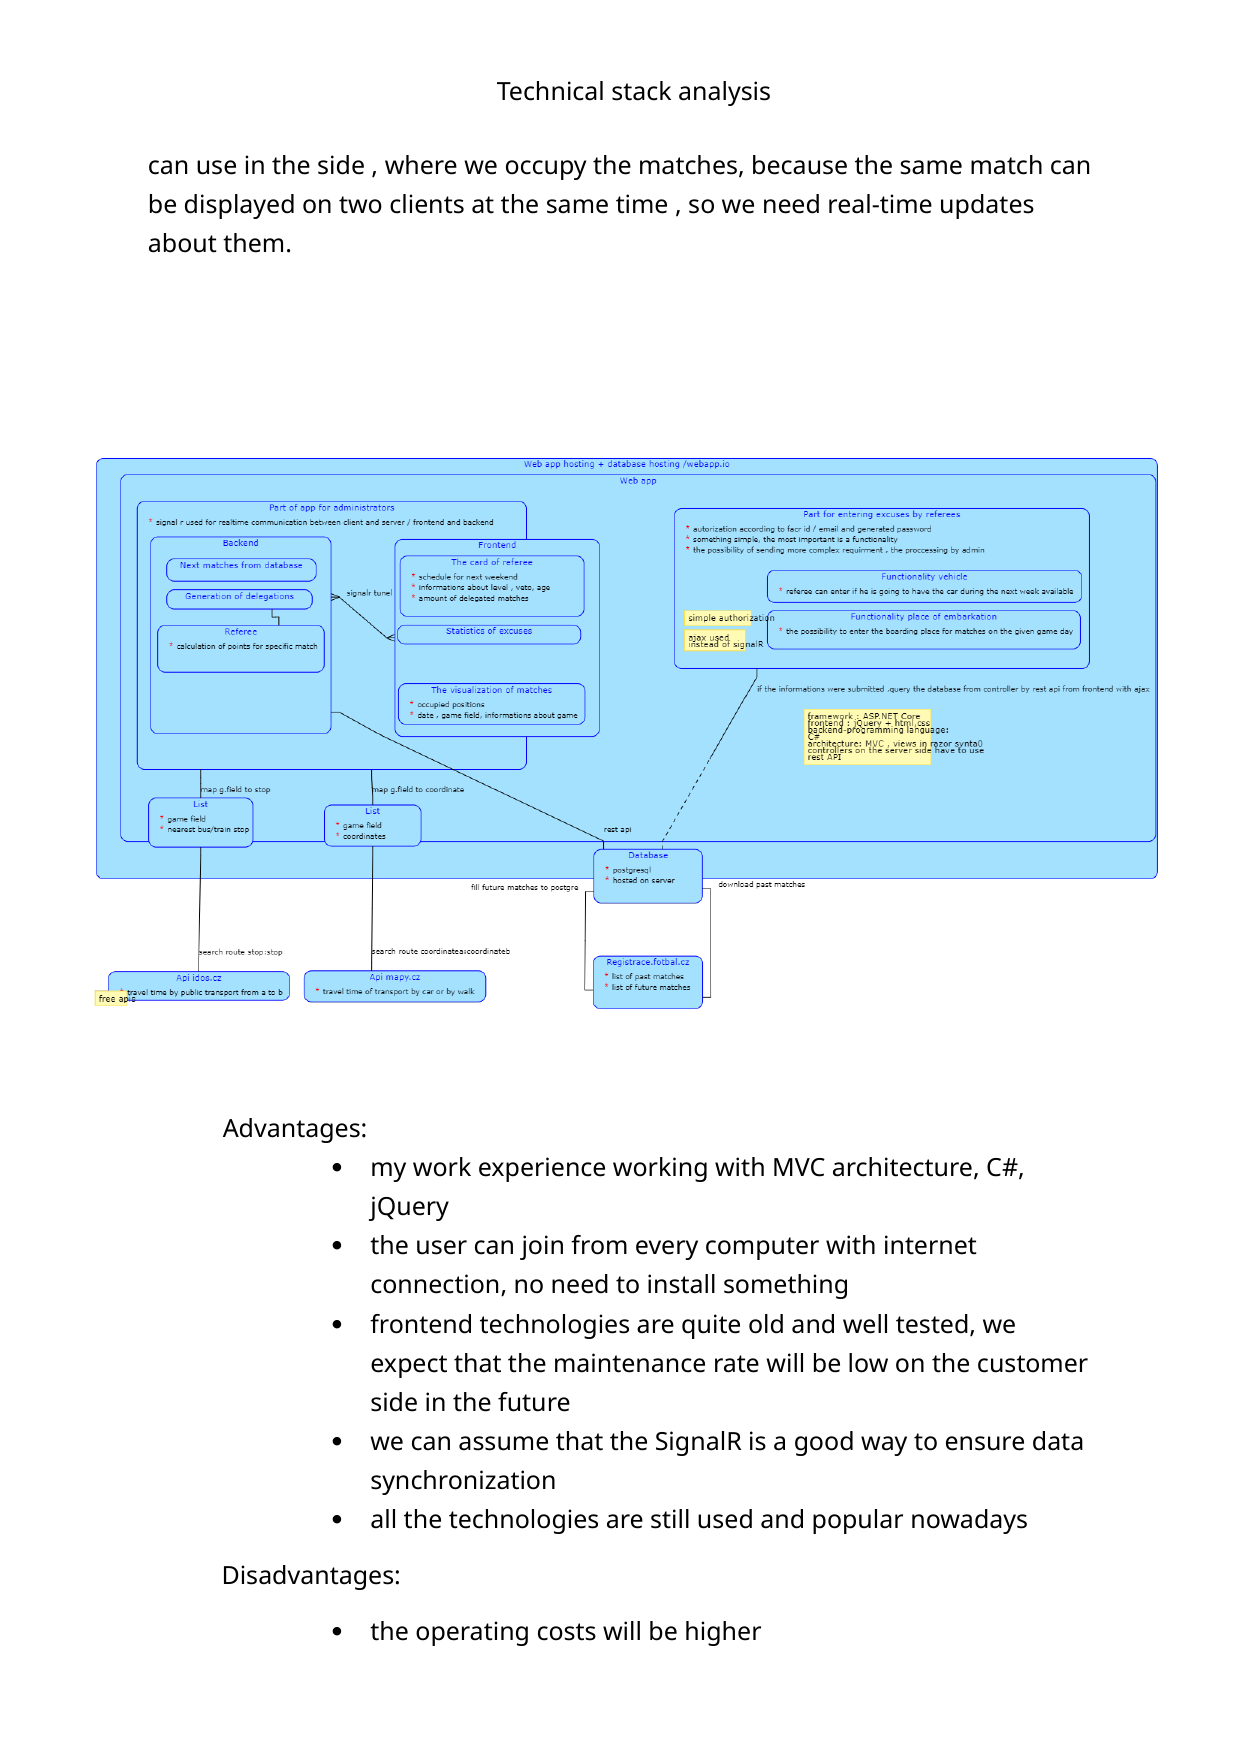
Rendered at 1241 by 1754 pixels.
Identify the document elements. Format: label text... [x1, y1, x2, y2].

list all the technologies are still used and popular nowadays [333, 1502, 1093, 1536]
text can use in the side , where we occupy the matches, because the same match can be displayed on two clients at the same time , so we need real-time updates about them. [148, 148, 1093, 260]
list my work experience working with MVC architecture, C#, jQuery [333, 1150, 1093, 1223]
list the operating costs will be higher [333, 1614, 1093, 1648]
list the user can join from every computer with internet connection, no need to install something [333, 1228, 1093, 1301]
list frontend technologies are quite old and well tested, we expect that the maintenance rate will be low on the customer side in the future [333, 1306, 1093, 1419]
list we can assume that the SignalR is a good way to ensure data synchronization [333, 1424, 1093, 1497]
text Advantages: [223, 1111, 1093, 1144]
text Disadvantages: [221, 1558, 1093, 1592]
